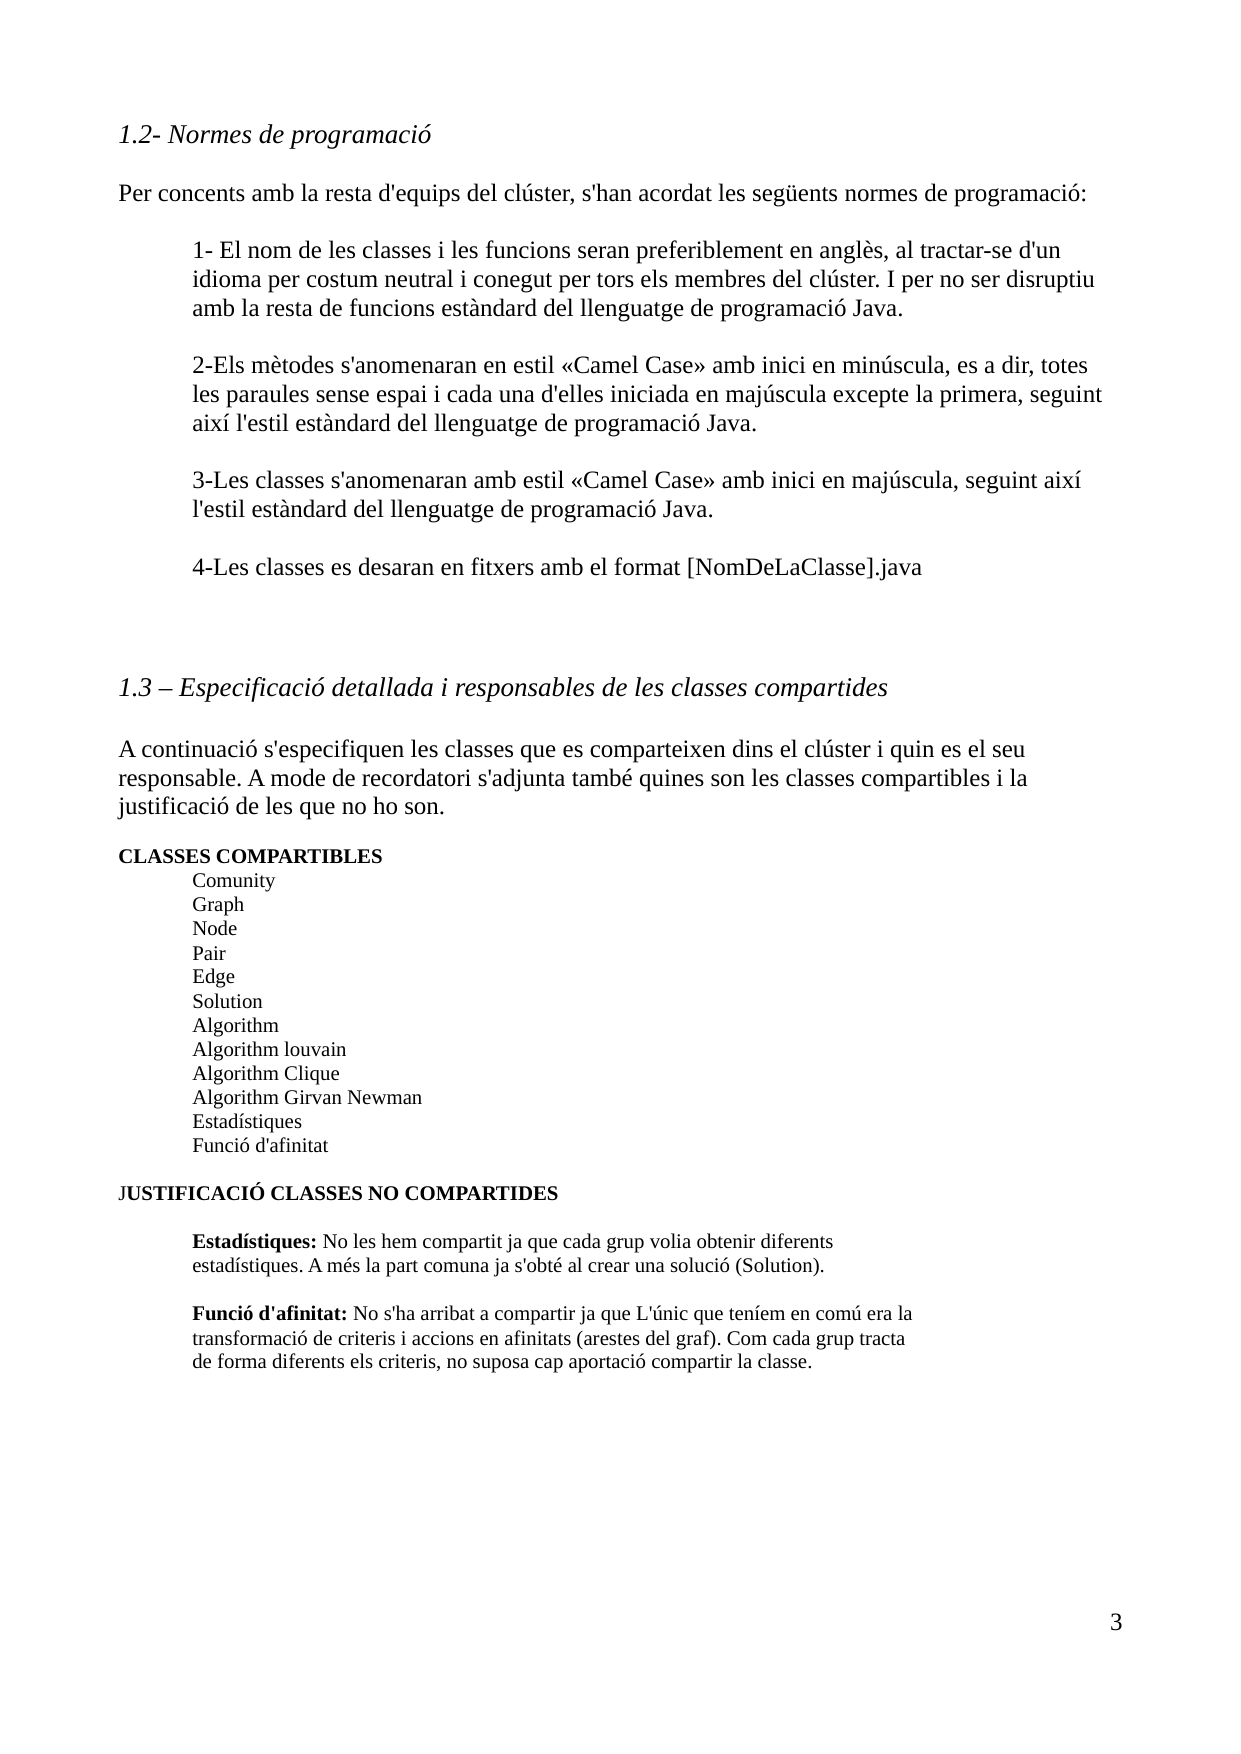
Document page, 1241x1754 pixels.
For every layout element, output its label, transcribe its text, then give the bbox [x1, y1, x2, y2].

text Pair [118, 940, 1122, 964]
text Funció d'afinitat [118, 1133, 1122, 1157]
text 1- El nom de les classes i les funcions seran preferiblement en anglès, al tractar-se d'un idioma per costum neutral i conegut per tors els membres del clúster. I per no ser disruptiu amb la resta de funcions estàndard del llenguatge de programació Java. [118, 236, 1122, 322]
text Comunity [118, 868, 1122, 892]
text estadístiques. A més la part comuna ja s'obté al crear una solució (Solution). [118, 1253, 1122, 1277]
text Edge [118, 964, 1122, 988]
text Funció d'afinitat: No s'ha arribat a compartir ja que L'únic que teníem en comú era la [118, 1301, 1122, 1325]
text Algorithm Clique [118, 1061, 1122, 1085]
text 2-Els mètodes s'anomenaran en estil «Camel Case» amb inici en minúscula, es a dir, totes les paraules sense espai i cada una d'elles iniciada en majúscula excepte la primera, seguint així l'estil estàndard del llenguatge de programació Java. [118, 351, 1122, 437]
text A continuació s'especifiquen les classes que es comparteixen dins el clúster i quin es el seu responsable. A mode de recordatori s'adjunta també quines son les classes compartibles i la justificació de les que no ho son. [118, 734, 1122, 820]
text CLASSES COMPARTIBLES [118, 844, 1122, 868]
text 1.3 – Especificació detallada i responsables de les classes compartides [118, 672, 1122, 703]
text Algorithm [118, 1013, 1122, 1037]
text de forma diferents els criteris, no suposa cap aportació compartir la classe. [118, 1349, 1122, 1373]
text Algorithm Girvan Newman [118, 1085, 1122, 1109]
text Graph [118, 892, 1122, 916]
text transformació de criteris i accions en afinitats (arestes del graf). Com cada grup tracta [118, 1325, 1122, 1349]
text Solution [118, 988, 1122, 1013]
text Estadístiques [118, 1109, 1122, 1133]
text 1.2- Normes de programació [118, 118, 1122, 149]
text Per concents amb la resta d'equips del clúster, s'han acordat les següents normes de programació: [118, 178, 1122, 207]
text Estadístiques: No les hem compartit ja que cada grup volia obtenir diferents [118, 1229, 1122, 1253]
text 4-Les classes es desaran en fitxers amb el format [NomDeLaClasse].java [118, 552, 1122, 581]
text 3-Les classes s'anomenaran amb estil «Camel Case» amb inici en majúscula, seguint així l'estil estàndard del llenguatge de programació Java. [118, 466, 1122, 523]
text Algorithm louvain [118, 1037, 1122, 1061]
text Node [118, 916, 1122, 940]
text JUSTIFICACIÓ CLASSES NO COMPARTIDES [118, 1181, 1122, 1205]
